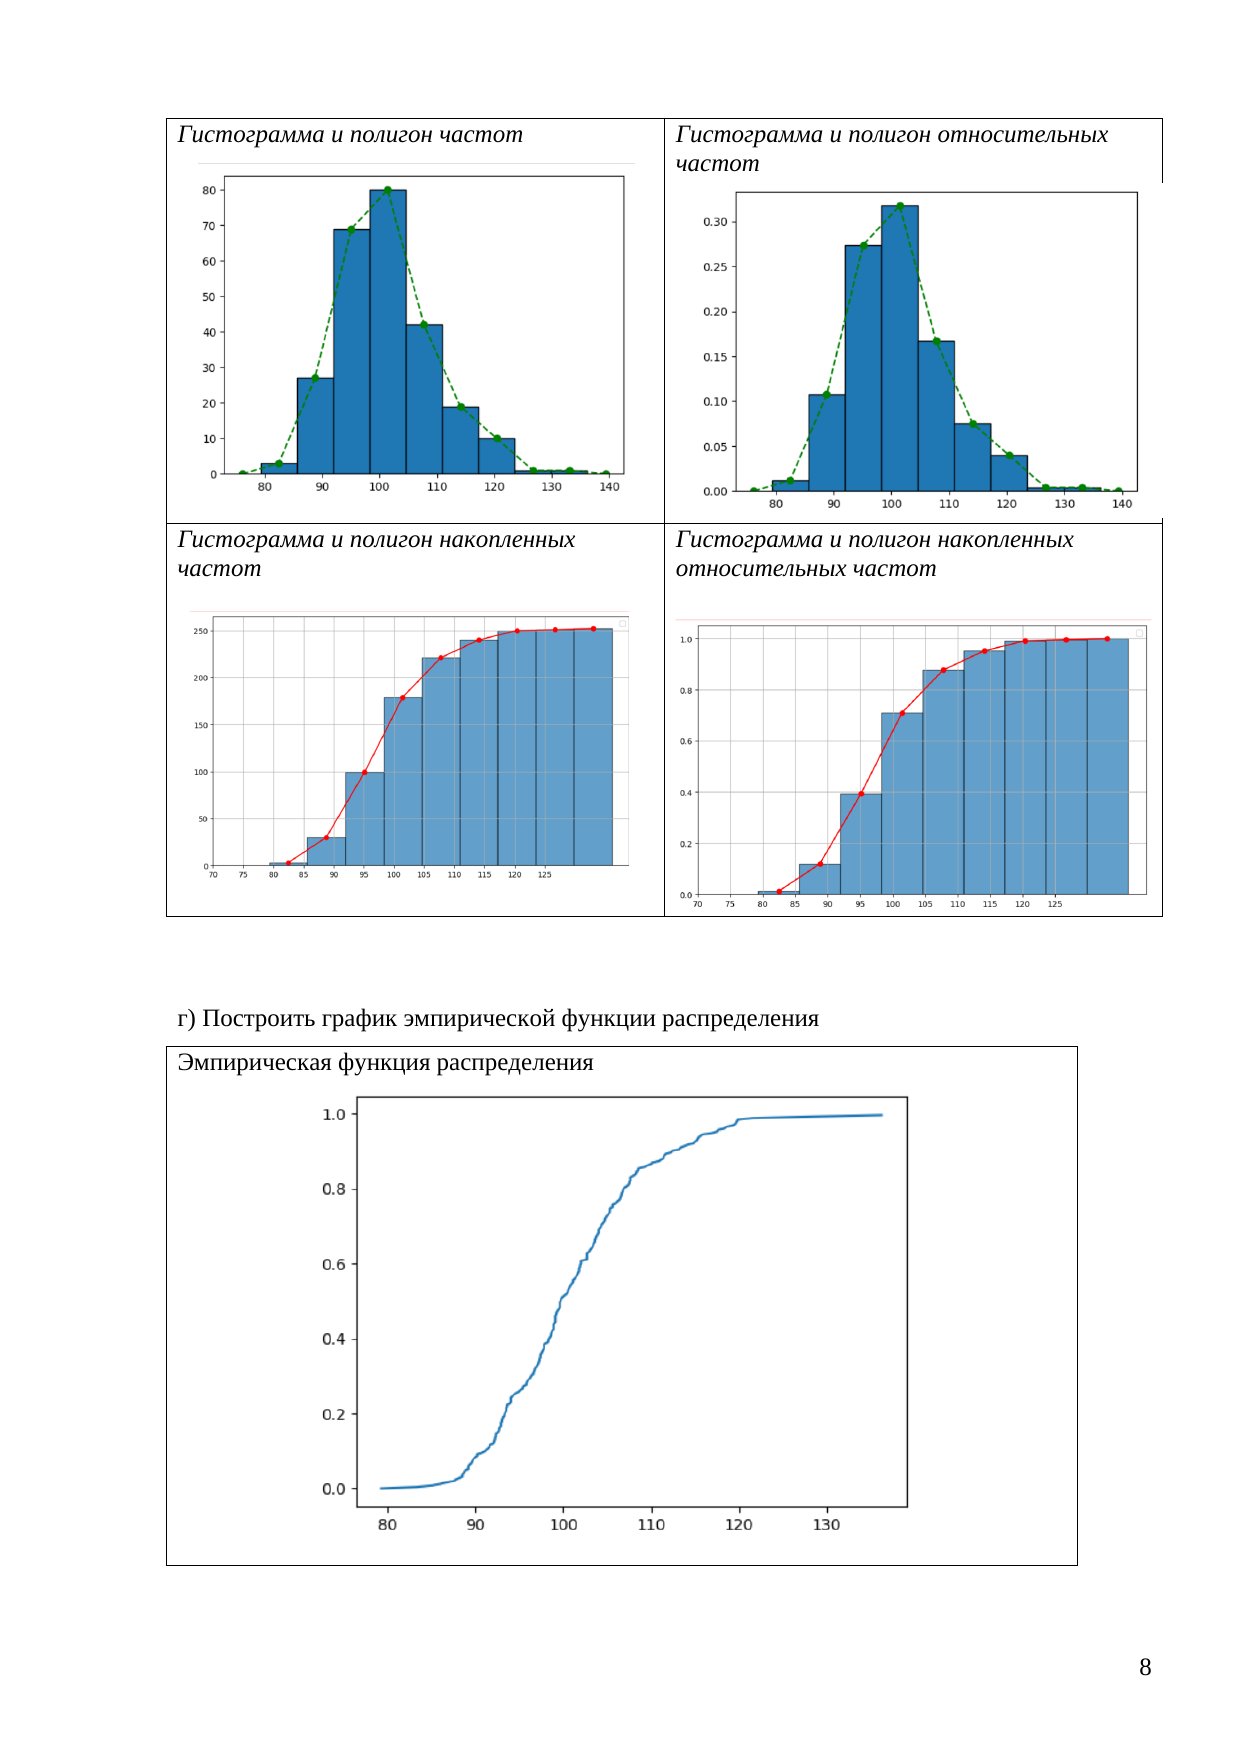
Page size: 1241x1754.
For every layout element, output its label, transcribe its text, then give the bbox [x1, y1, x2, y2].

picture [189, 611, 629, 885]
table_header Гистограмма и полигон относительных частот [665, 119, 1162, 523]
text г) Построить график эмпирической функции распределения [177, 1003, 1152, 1032]
table_header Эмпирическая функция распределения [167, 1047, 1077, 1565]
table_header Гистограмма и полигон частот [167, 119, 664, 523]
table_cell Гистограмма и полигон накопленных частот [167, 524, 664, 916]
table_cell Гистограмма и полигон накопленных относительных частот [665, 524, 1162, 916]
picture [315, 1087, 917, 1545]
picture [195, 163, 635, 504]
picture [675, 619, 1152, 913]
picture [687, 183, 1164, 518]
